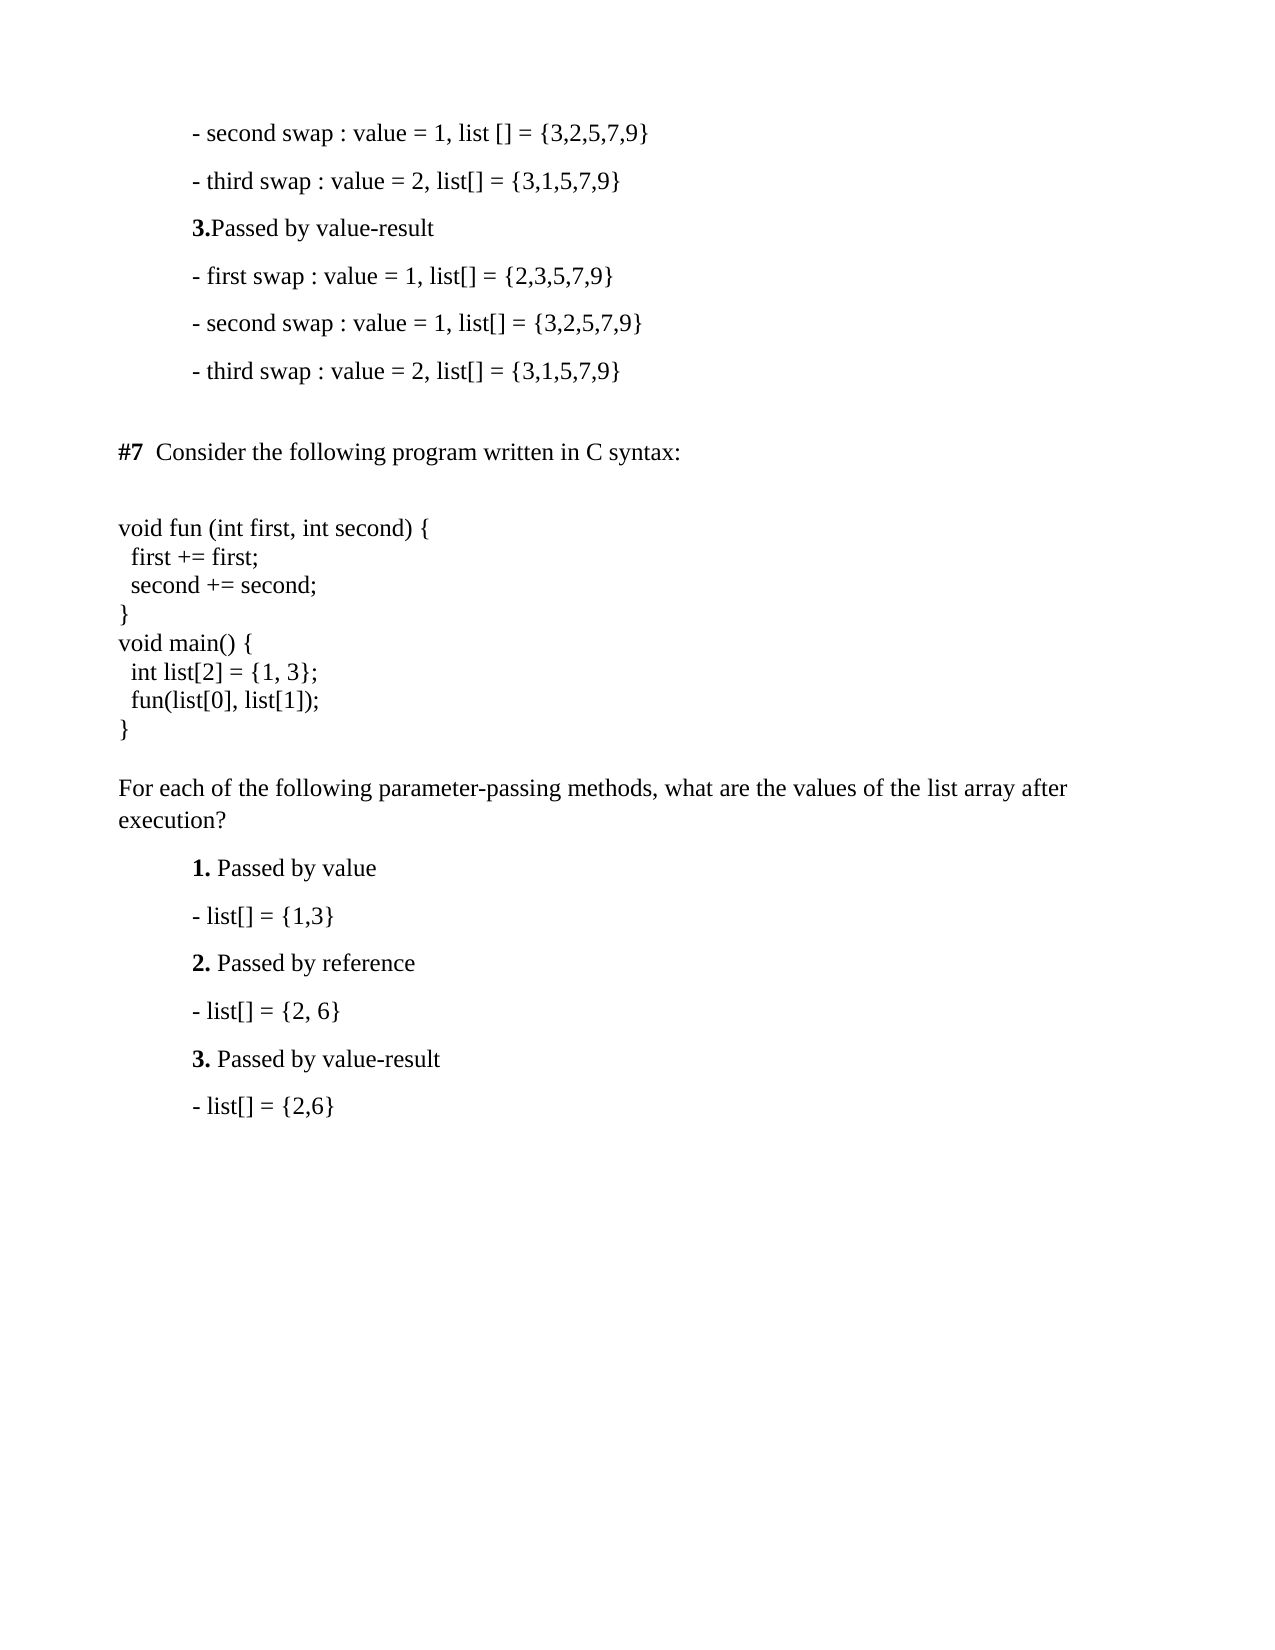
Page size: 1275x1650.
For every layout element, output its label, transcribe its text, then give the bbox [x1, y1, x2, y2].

list - list[] = {2, 6} [118, 996, 1157, 1025]
text } [118, 714, 1157, 743]
list - second swap : value = 1, list[] = {3,2,5,7,9} [118, 308, 1157, 337]
list Passed by value [118, 853, 1157, 882]
text fun(list[0], list[1]); [118, 686, 1157, 714]
text first += first; [118, 542, 1157, 571]
list - third swap : value = 2, list[] = {3,1,5,7,9} [118, 166, 1157, 194]
list - list[] = {1,3} [118, 901, 1157, 929]
text - list[] = {2,6} [118, 1091, 1157, 1120]
text } [118, 599, 1157, 628]
text For each of the following parameter-passing methods, what are the values of the list array after execution? [118, 773, 1157, 834]
text #7 Consider the following program written in C syntax: [118, 437, 1157, 466]
text void fun (int first, int second) { [118, 513, 1157, 542]
text int list[2] = {1, 3}; [118, 657, 1157, 686]
list - third swap : value = 2, list[] = {3,1,5,7,9} [118, 356, 1157, 418]
text void main() { [118, 628, 1157, 657]
text second += second; [118, 571, 1157, 599]
list Passed by value-result [118, 213, 1157, 242]
list - first swap : value = 1, list[] = {2,3,5,7,9} [118, 261, 1157, 290]
list Passed by reference [118, 948, 1157, 977]
list - second swap : value = 1, list [] = {3,2,5,7,9} [118, 118, 1157, 147]
list Passed by value-result [118, 1044, 1157, 1072]
